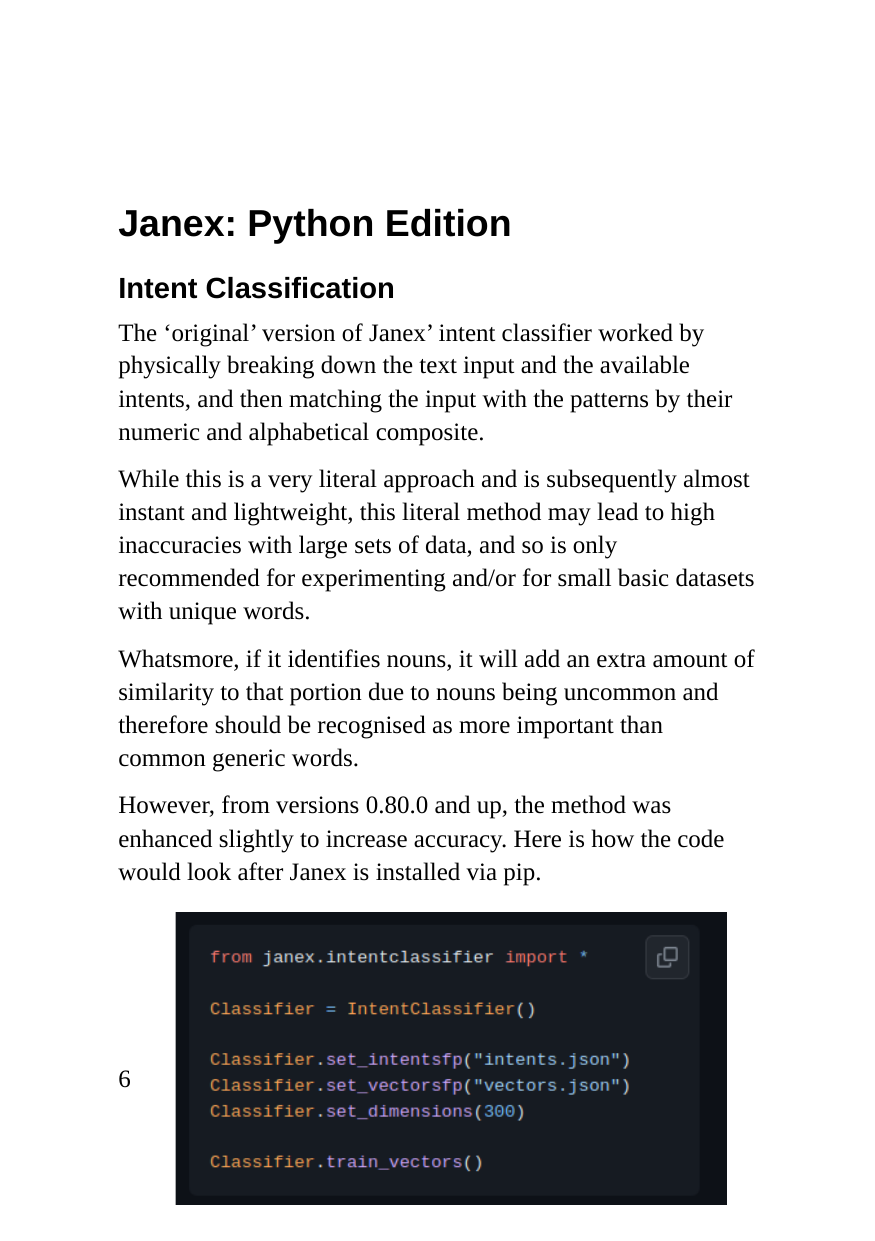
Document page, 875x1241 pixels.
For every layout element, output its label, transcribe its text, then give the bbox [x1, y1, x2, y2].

text However, from versions 0.80.0 and up, the method was enhanced slightly to increase accuracy. Here is how the code would look after Janex is installed via pip. [118, 791, 756, 885]
text The ‘original’ version of Janex’ intent classifier worked by physically breaking down the text input and the available intents, and then matching the input with the patterns by their numeric and alphabetical composite. [118, 318, 756, 445]
text While this is a very literal approach and is subsequently almost instant and lightweight, this literal method may lead to high inaccuracies with large sets of data, and so is only recommended for experimenting and/or for small basic datasets with unique words. [118, 464, 756, 625]
text Whatsmore, if it identifies nouns, it will add an extra amount of similarity to that portion due to nouns being uncommon and therefore should be recognised as more important than common generic words. [118, 644, 756, 772]
subtitle Intent Classification [118, 272, 756, 305]
picture [175, 912, 727, 1205]
subtitle Janex: Python Edition [118, 201, 756, 244]
